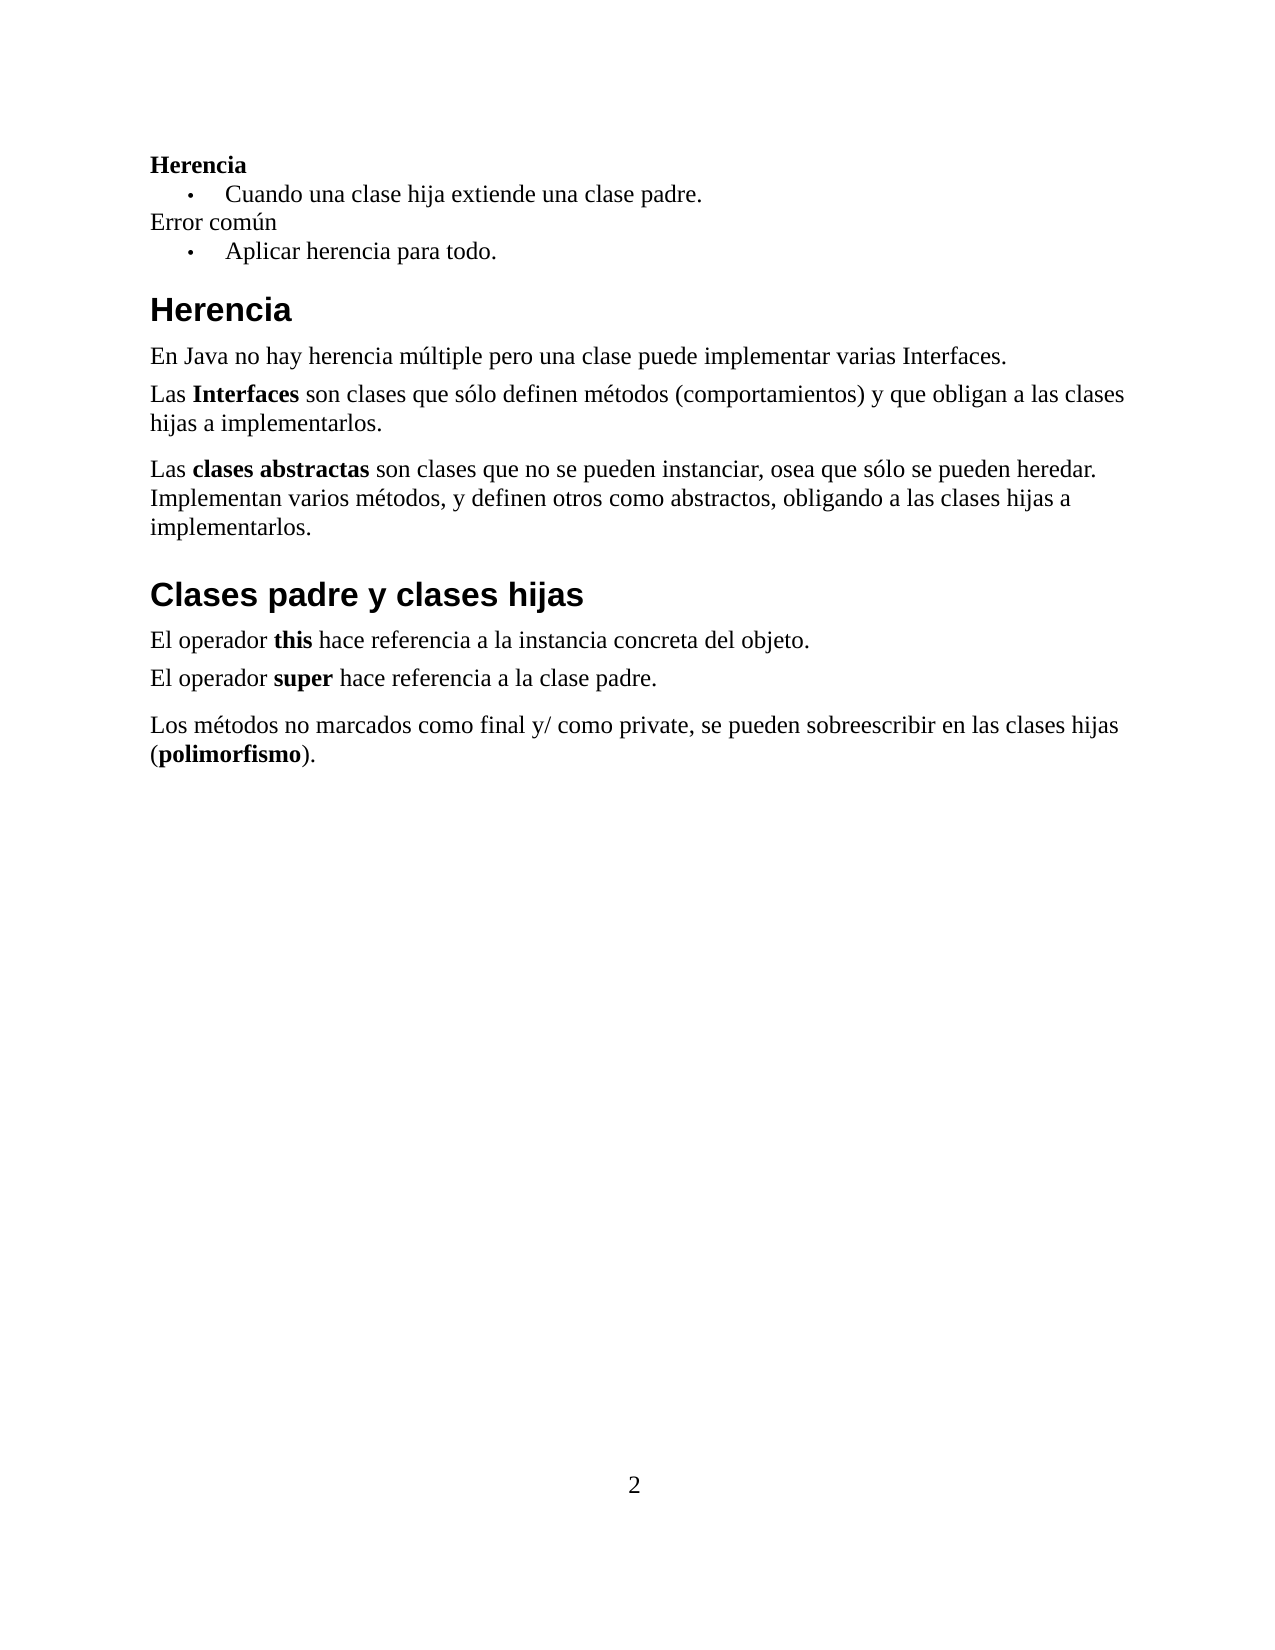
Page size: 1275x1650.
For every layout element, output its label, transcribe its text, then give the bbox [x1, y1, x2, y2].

text Herencia [150, 150, 1125, 179]
list Aplicar herencia para todo. [187, 236, 1125, 265]
text Error común [150, 207, 1125, 236]
text Las clases abstractas son clases que no se pueden instanciar, osea que sólo se pueden heredar. Implementan varios métodos, y definen otros como abstractos, obligando a las clases hijas a implementarlos. [150, 454, 1125, 541]
text Los métodos no marcados como final y/ como private, se pueden sobreescribir en las clases hijas (polimorfismo). [150, 710, 1125, 767]
text En Java no hay herencia múltiple pero una clase puede implementar varias Interfaces. [150, 341, 1125, 370]
subtitle Herencia [150, 290, 1125, 329]
list Cuando una clase hija extiende una clase padre. [187, 179, 1125, 207]
text El operador this hace referencia a la instancia concreta del objeto. [150, 626, 1125, 654]
text El operador super hace referencia a la clase padre. [150, 663, 1125, 692]
subtitle Clases padre y clases hijas [150, 574, 1125, 613]
text Las Interfaces son clases que sólo definen métodos (comportamientos) y que obligan a las clases hijas a implementarlos. [150, 379, 1125, 436]
